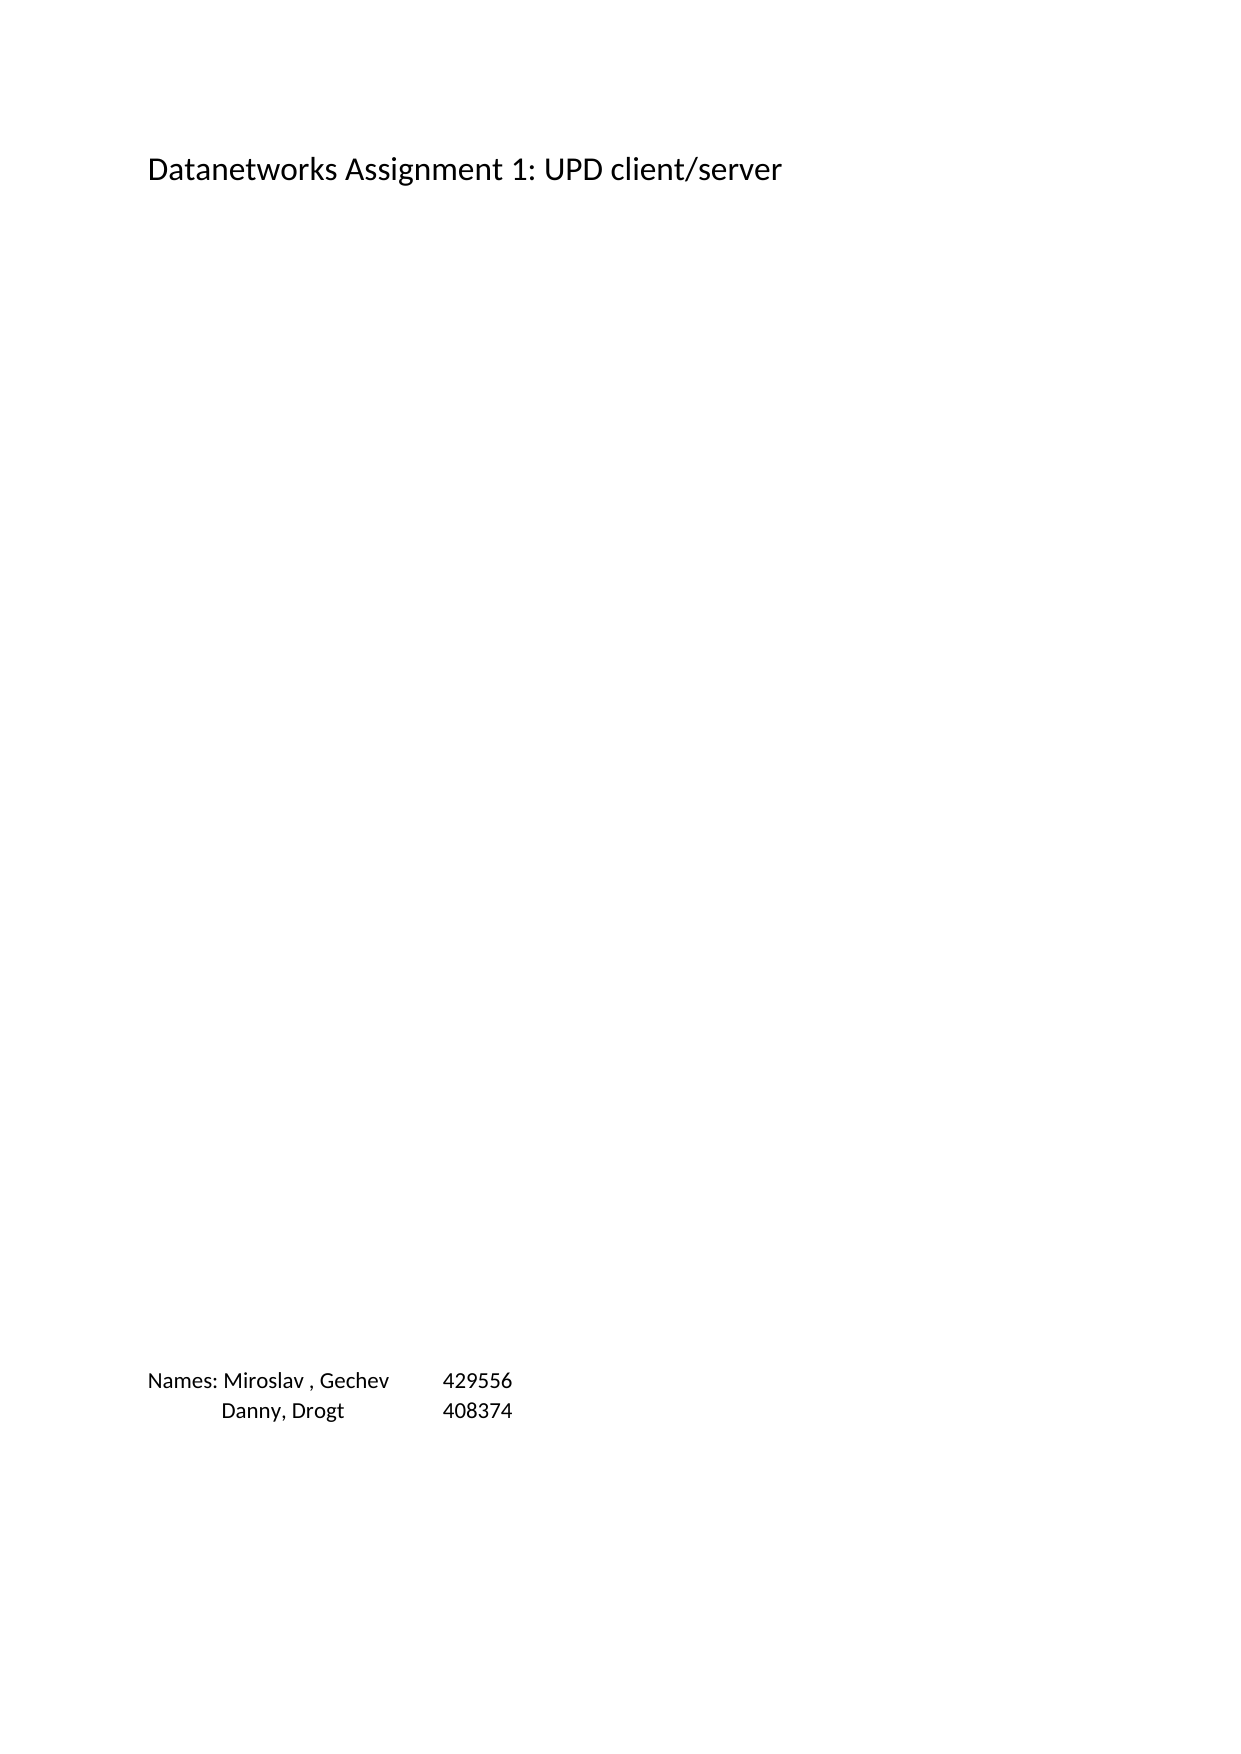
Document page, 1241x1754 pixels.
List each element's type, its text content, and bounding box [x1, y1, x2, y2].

text Datanetworks Assignment 1: UPD client/server [148, 148, 1093, 188]
text Names: Miroslav , Gechev 429556 Danny, Drogt 408374 [148, 1366, 1093, 1424]
